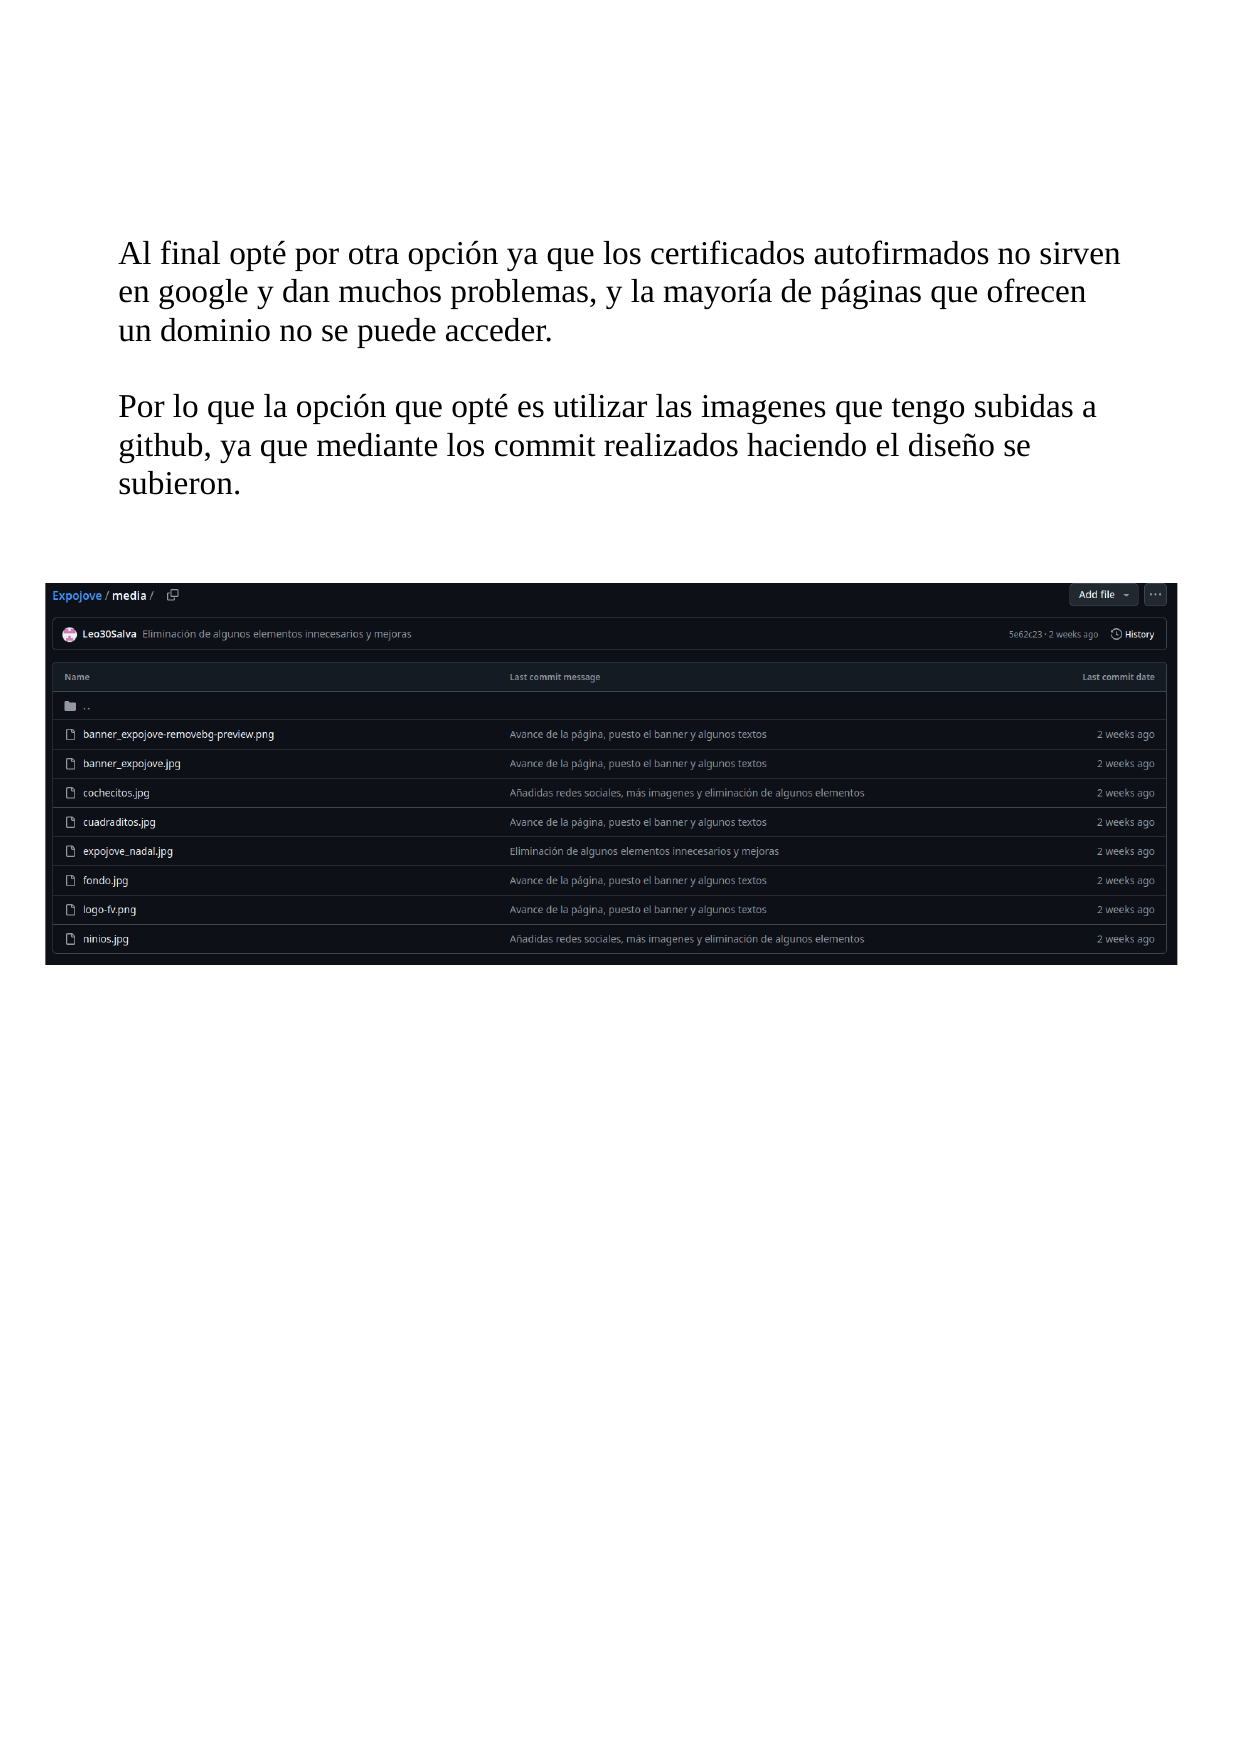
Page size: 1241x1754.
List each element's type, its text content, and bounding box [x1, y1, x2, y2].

text Al final opté por otra opción ya que los certificados autofirmados no sirven en google y dan muchos problemas, y la mayoría de páginas que ofrecen un dominio no se puede acceder. [118, 233, 1122, 348]
text Por lo que la opción que opté es utilizar las imagenes que tengo subidas a github, ya que mediante los commit realizados haciendo el diseño se subieron. [118, 386, 1122, 501]
picture [45, 583, 1178, 965]
